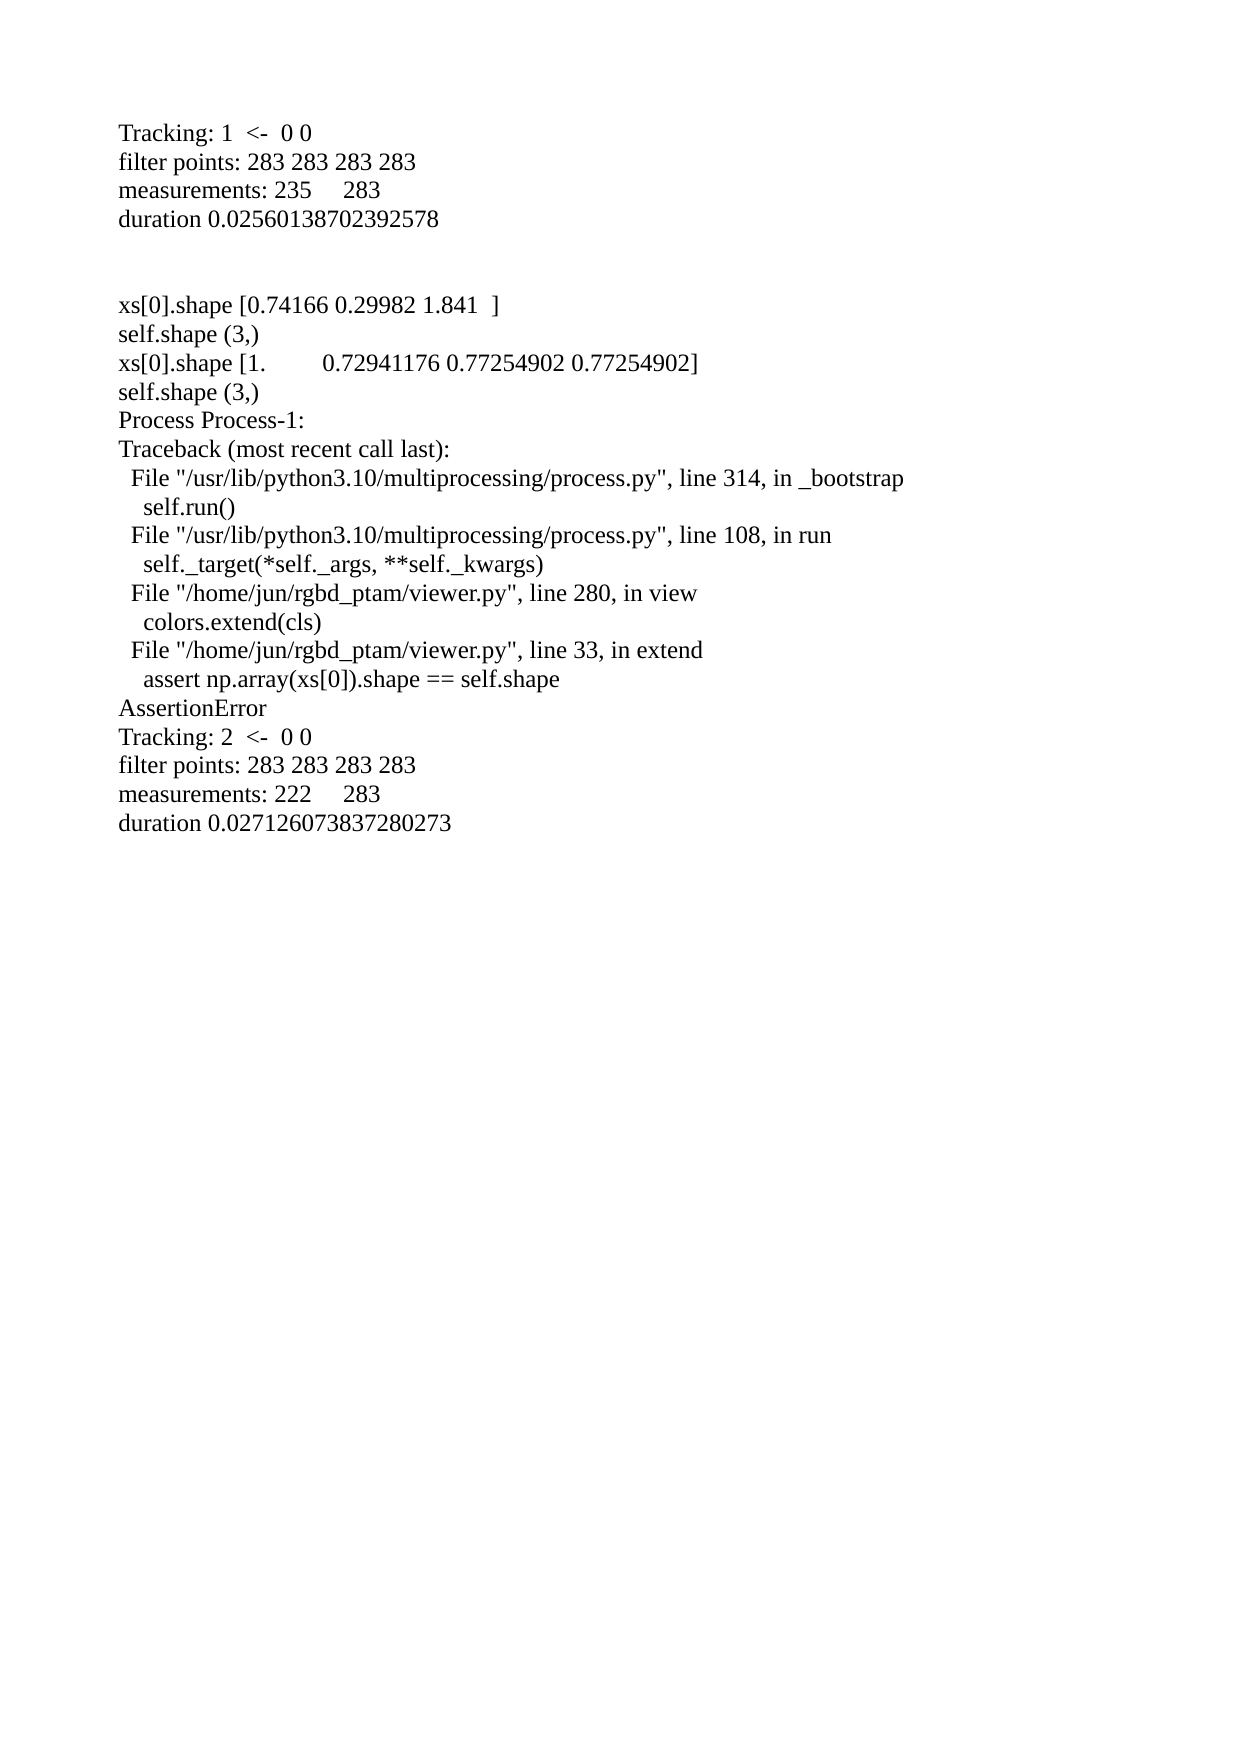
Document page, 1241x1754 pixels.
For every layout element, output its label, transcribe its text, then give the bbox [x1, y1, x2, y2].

text Tracking: 1 <- 0 0 [118, 118, 1122, 147]
text File "/home/jun/rgbd_ptam/viewer.py", line 280, in view [118, 578, 1122, 607]
text File "/usr/lib/python3.10/multiprocessing/process.py", line 108, in run [118, 521, 1122, 549]
text measurements: 222 283 [118, 779, 1122, 808]
text self._target(*self._args, **self._kwargs) [118, 549, 1122, 578]
text filter points: 283 283 283 283 [118, 751, 1122, 779]
text duration 0.027126073837280273 [118, 808, 1122, 837]
text assert np.array(xs[0]).shape == self.shape [118, 664, 1122, 693]
text Process Process-1: [118, 406, 1122, 434]
text filter points: 283 283 283 283 [118, 147, 1122, 176]
text self.shape (3,) [118, 319, 1122, 348]
text xs[0].shape [0.74166 0.29982 1.841 ] [118, 291, 1122, 319]
text self.shape (3,) [118, 377, 1122, 406]
text self.run() [118, 492, 1122, 521]
text colors.extend(cls) [118, 607, 1122, 636]
text AssertionError [118, 693, 1122, 722]
text xs[0].shape [1. 0.72941176 0.77254902 0.77254902] [118, 348, 1122, 377]
text File "/home/jun/rgbd_ptam/viewer.py", line 33, in extend [118, 636, 1122, 664]
text File "/usr/lib/python3.10/multiprocessing/process.py", line 314, in _bootstrap [118, 463, 1122, 492]
text Tracking: 2 <- 0 0 [118, 722, 1122, 751]
text Traceback (most recent call last): [118, 434, 1122, 463]
text measurements: 235 283 [118, 176, 1122, 204]
text duration 0.02560138702392578 [118, 204, 1122, 233]
